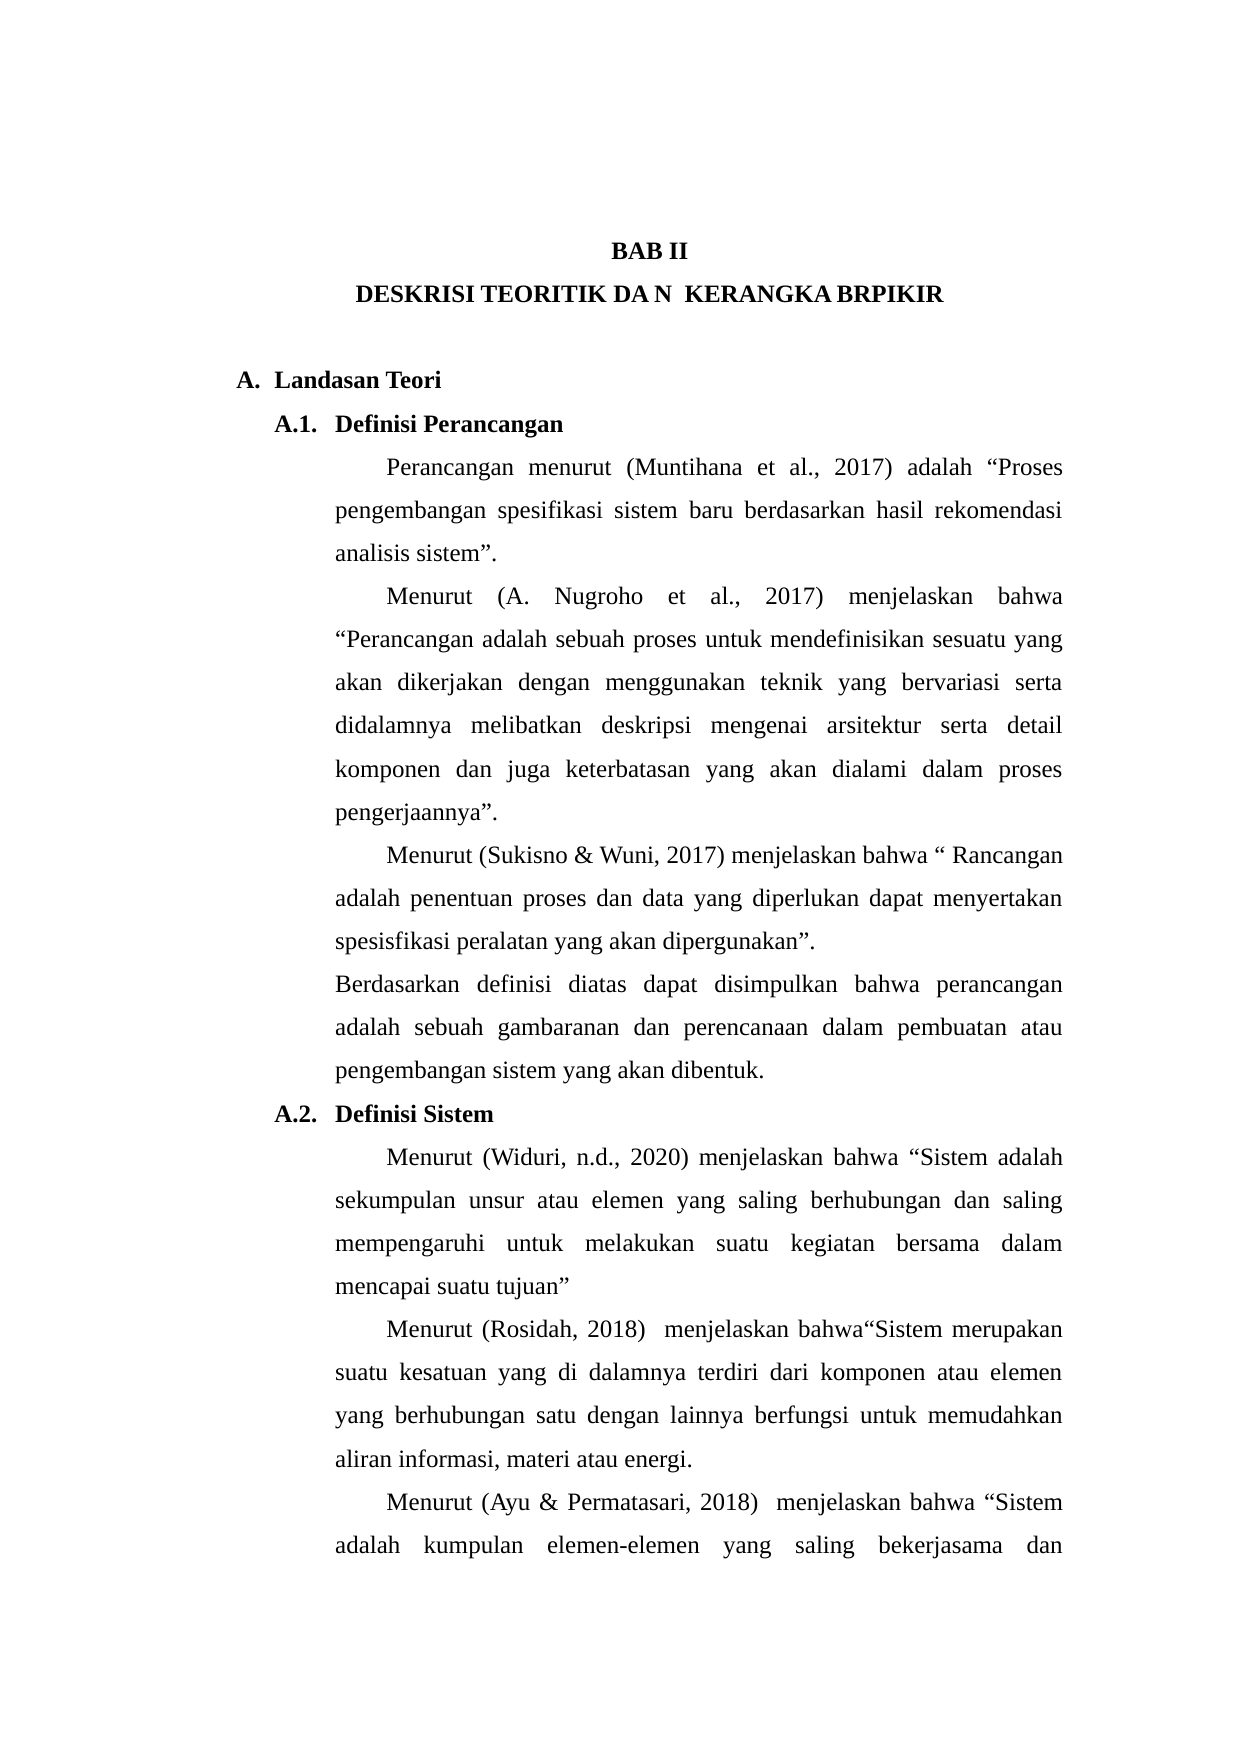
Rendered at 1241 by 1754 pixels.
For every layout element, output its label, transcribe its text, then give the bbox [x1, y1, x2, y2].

list Berdasarkan definisi diatas dapat disimpulkan bahwa perancangan adalah sebuah gambaranan dan perencanaan dalam pembuatan atau pengembangan sistem yang akan dibentuk. [274, 969, 1063, 1084]
list Perancangan menurut (Muntihana et al., 2017)⁠ adalah “Proses pengembangan spesifikasi sistem baru berdasarkan hasil rekomendasi analisis sistem”. [274, 452, 1063, 567]
list Definisi Sistem [274, 1099, 1063, 1127]
list Menurut (Sukisno & Wuni, 2017)⁠ menjelaskan bahwa “ Rancangan adalah penentuan proses dan data yang diperlukan dapat menyertakan spesisfikasi peralatan yang akan dipergunakan”. [274, 840, 1063, 955]
list Menurut (Rosidah, 2018) menjelaskan bahwa“Sistem merupakan suatu kesatuan yang di dalamnya terdiri dari komponen atau elemen yang berhubungan satu dengan lainnya berfungsi untuk memudahkan aliran informasi, materi atau energi. [274, 1314, 1063, 1472]
list Definisi Perancangan [274, 409, 1063, 437]
list Menurut (A. Nugroho et al., 2017)⁠ menjelaskan bahwa “Perancangan adalah sebuah proses untuk mendefinisikan sesuatu yang akan dikerjakan dengan menggunakan teknik yang bervariasi serta didalamnya melibatkan deskripsi mengenai arsitektur serta detail komponen dan juga keterbatasan yang akan dialami dalam proses pengerjaannya”. [274, 581, 1063, 826]
text DESKRISI TEORITIK DA N KERANGKA BRPIKIR [236, 279, 1063, 308]
list Menurut (Ayu & Permatasari, 2018) menjelaskan bahwa “Sistem adalah kumpulan elemen-elemen yang saling bekerjasama dan [274, 1487, 1063, 1559]
list Landasan Teori [236, 366, 1063, 394]
list Menurut (Widuri, n.d., 2020) menjelaskan bahwa “Sistem adalah sekumpulan unsur atau elemen yang saling berhubungan dan saling mempengaruhi untuk melakukan suatu kegiatan bersama dalam mencapai suatu tujuan” [274, 1142, 1063, 1300]
text BAB II [236, 236, 1063, 265]
